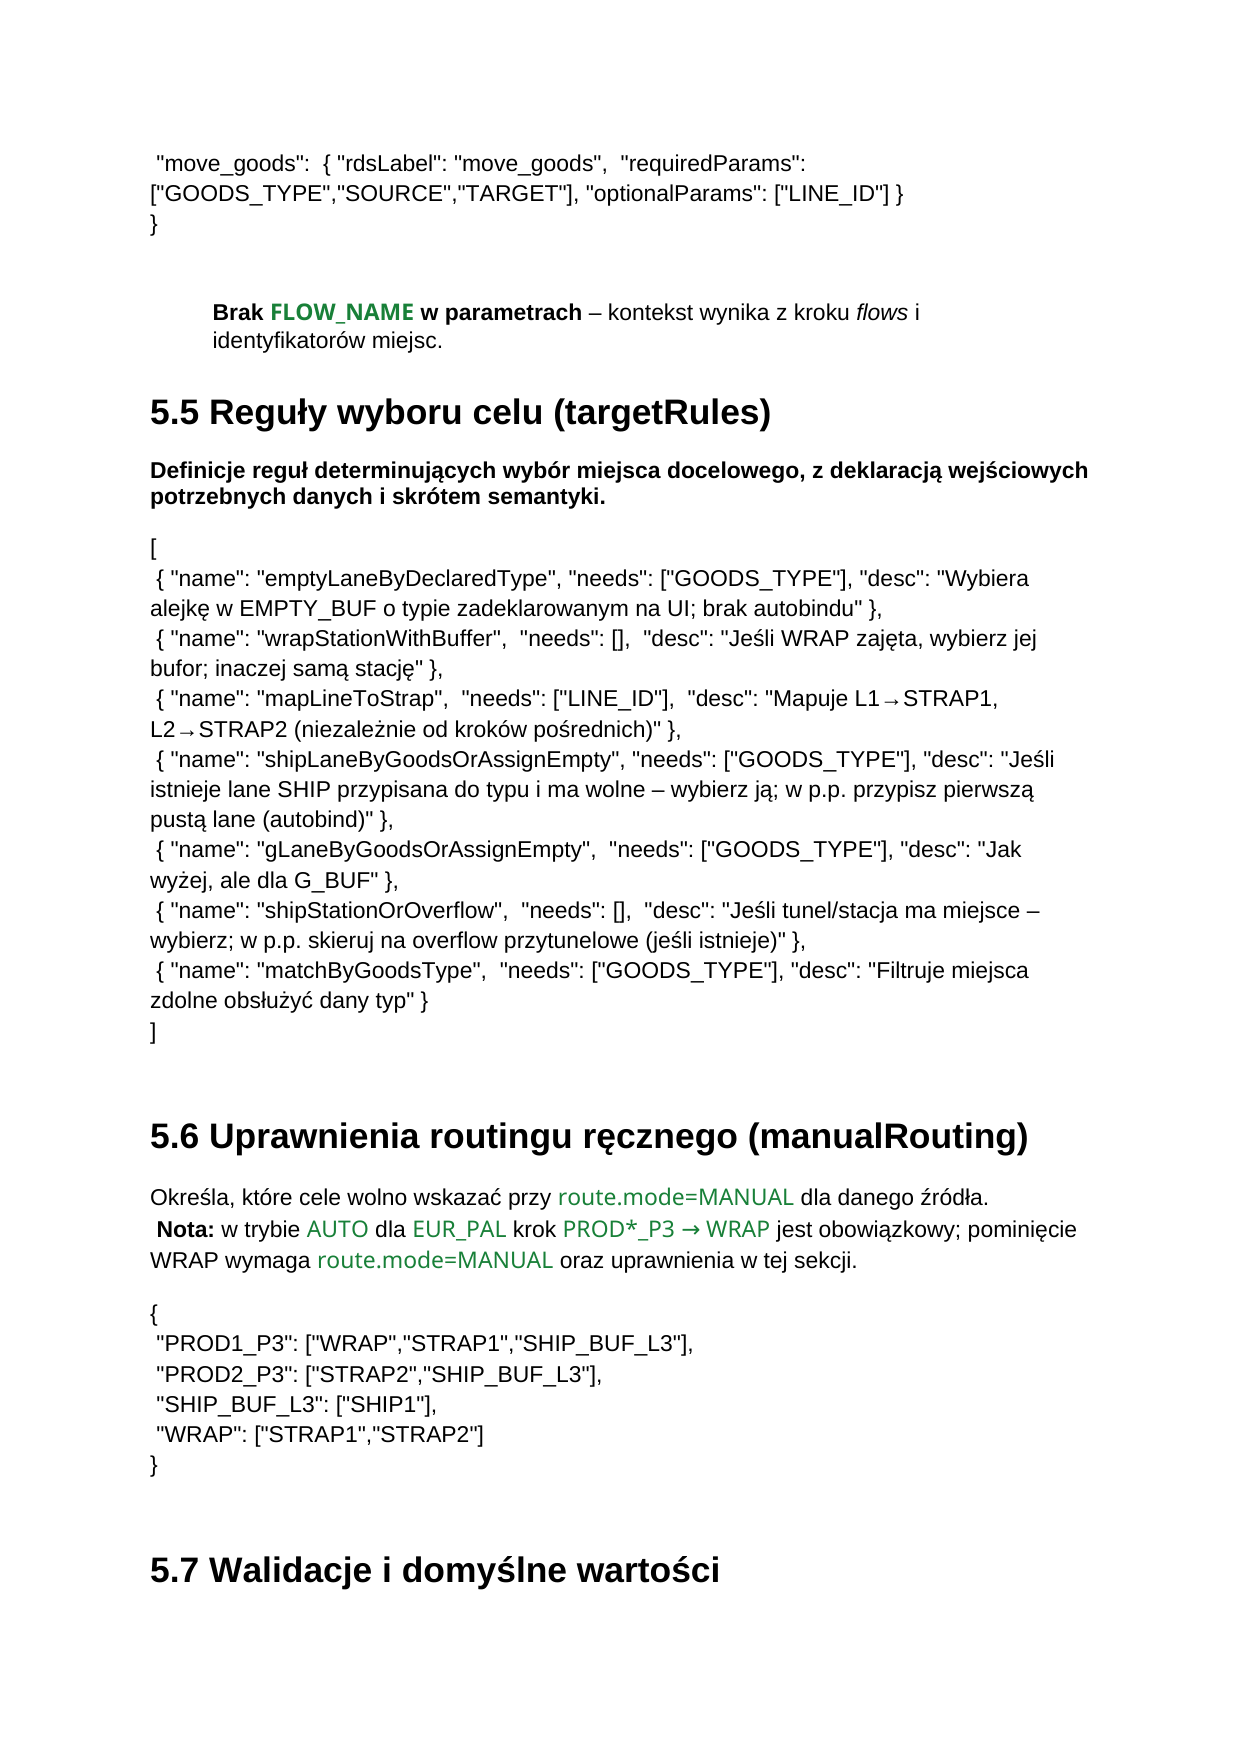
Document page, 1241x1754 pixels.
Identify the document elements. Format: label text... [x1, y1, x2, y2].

subtitle 5.6 Uprawnienia routingu ręcznego (manualRouting) [150, 1116, 1090, 1156]
text { "name": "mapLineToStrap", "needs": ["LINE_ID"], "desc": "Mapuje L1→STRAP1, L2→STRAP2 (niezależnie od kroków pośrednich)" }, [150, 685, 1090, 742]
text Określa, które cele wolno wskazać przy route.mode=MANUAL dla danego źródła. Nota: w trybie AUTO dla EUR_PAL krok PROD*_P3 → WRAP jest obowiązkowy; pominięcie WRAP wymaga route.mode=MANUAL oraz uprawnienia w tej sekcji. [150, 1181, 1090, 1275]
text } [150, 210, 1090, 237]
text ] [150, 1018, 1090, 1044]
text { "name": "gLaneByGoodsOrAssignEmpty", "needs": ["GOODS_TYPE"], "desc": "Jak wyżej, ale dla G_BUF" }, [150, 836, 1090, 893]
text "PROD2_P3": ["STRAP2","SHIP_BUF_L3"], [150, 1361, 1090, 1387]
text { "name": "shipStationOrOverflow", "needs": [], "desc": "Jeśli tunel/stacja ma miejsce – wybierz; w p.p. skieruj na overflow przytunelowe (jeśli istnieje)" }, [150, 897, 1090, 953]
text { "name": "wrapStationWithBuffer", "needs": [], "desc": "Jeśli WRAP zajęta, wybierz jej bufor; inaczej samą stację" }, [150, 625, 1090, 682]
text Brak FLOW_NAME w parametrach – kontekst wynika z kroku flows i identyfikatorów miejsc. [212, 296, 1028, 353]
text "WRAP": ["STRAP1","STRAP2"] [150, 1421, 1090, 1447]
text { [150, 1300, 1090, 1326]
text { "name": "emptyLaneByDeclaredType", "needs": ["GOODS_TYPE"], "desc": "Wybiera alejkę w EMPTY_BUF o typie zadeklarowanym na UI; brak autobindu" }, [150, 564, 1090, 621]
text { "name": "matchByGoodsType", "needs": ["GOODS_TYPE"], "desc": "Filtruje miejsca zdolne obsłużyć dany typ" } [150, 957, 1090, 1014]
text [ [150, 534, 1090, 561]
text "PROD1_P3": ["WRAP","STRAP1","SHIP_BUF_L3"], [150, 1330, 1090, 1357]
subtitle 5.5 Reguły wyboru celu (targetRules) [150, 391, 1090, 432]
text "move_goods": { "rdsLabel": "move_goods", "requiredParams": ["GOODS_TYPE","SOURCE","TARGET"], "optionalParams": ["LINE_ID"] } [150, 150, 1090, 207]
subtitle 5.7 Walidacje i domyślne wartości [150, 1549, 1090, 1590]
text "SHIP_BUF_L3": ["SHIP1"], [150, 1391, 1090, 1417]
text Definicje reguł determinujących wybór miejsca docelowego, z deklaracją wejściowych potrzebnych danych i skrótem semantyki. [150, 457, 1090, 509]
text { "name": "shipLaneByGoodsOrAssignEmpty", "needs": ["GOODS_TYPE"], "desc": "Jeśli istnieje lane SHIP przypisana do typu i ma wolne – wybierz ją; w p.p. przypisz pierwszą pustą lane (autobind)" }, [150, 746, 1090, 833]
text } [150, 1451, 1090, 1477]
